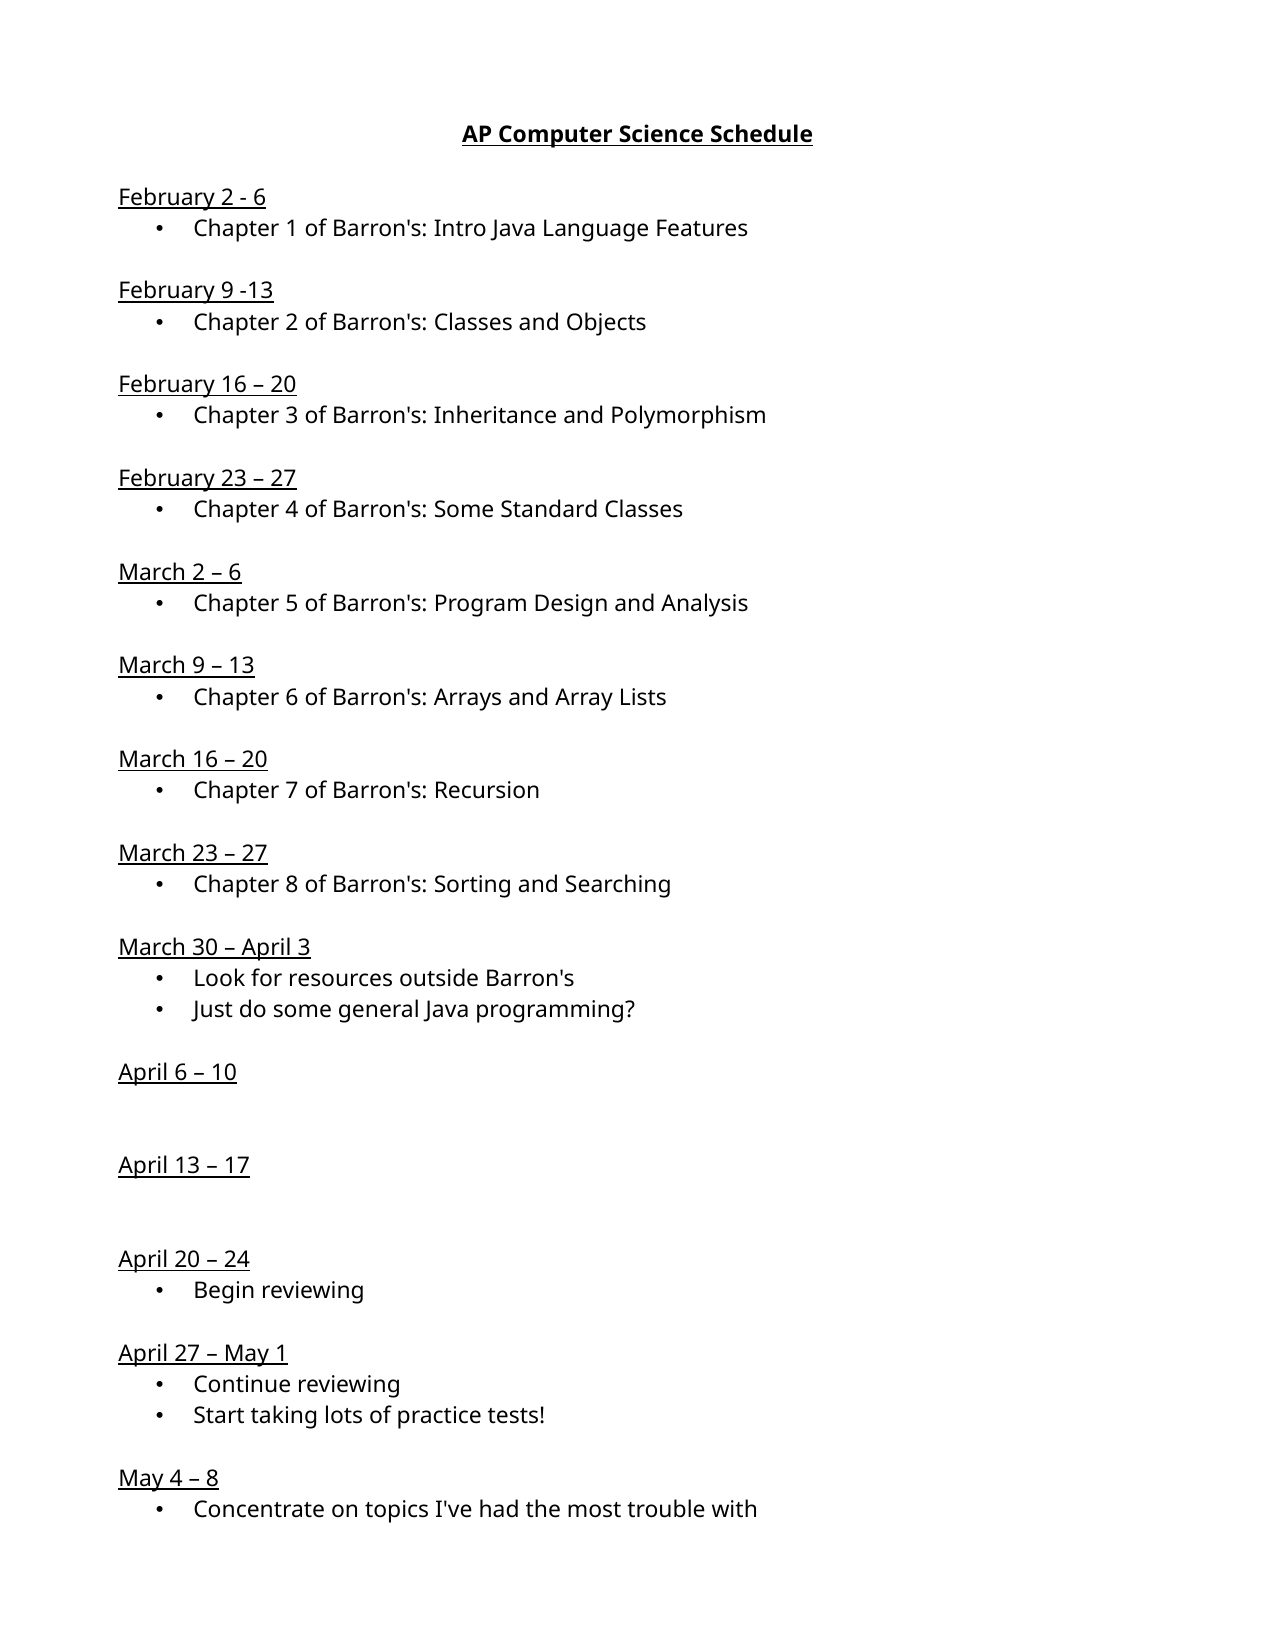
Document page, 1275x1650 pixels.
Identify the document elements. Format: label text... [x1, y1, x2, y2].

list Chapter 6 of Barron's: Arrays and Array Lists [156, 681, 1157, 712]
text March 16 – 20 [118, 743, 1157, 774]
list Concentrate on topics I've had the most trouble with [156, 1493, 1157, 1524]
list Chapter 5 of Barron's: Program Design and Analysis [156, 587, 1157, 618]
list Chapter 2 of Barron's: Classes and Objects [156, 306, 1157, 337]
text February 23 – 27 [118, 462, 1157, 493]
text AP Computer Science Schedule [118, 118, 1157, 149]
text March 2 – 6 [118, 556, 1157, 587]
text March 9 – 13 [118, 649, 1157, 681]
list Chapter 7 of Barron's: Recursion [156, 774, 1157, 806]
text February 16 – 20 [118, 368, 1157, 399]
text February 2 - 6 [118, 181, 1157, 212]
text April 27 – May 1 [118, 1337, 1157, 1368]
text March 23 – 27 [118, 837, 1157, 868]
text April 20 – 24 [118, 1243, 1157, 1274]
list Begin reviewing [156, 1274, 1157, 1306]
text April 6 – 10 [118, 1056, 1157, 1087]
list Just do some general Java programming? [156, 993, 1157, 1024]
list Continue reviewing [156, 1368, 1157, 1399]
text March 30 – April 3 [118, 931, 1157, 962]
list Start taking lots of practice tests! [156, 1399, 1157, 1431]
list Chapter 1 of Barron's: Intro Java Language Features [156, 212, 1157, 243]
list Look for resources outside Barron's [156, 962, 1157, 993]
list Chapter 4 of Barron's: Some Standard Classes [156, 493, 1157, 524]
text February 9 -13 [118, 274, 1157, 306]
list Chapter 3 of Barron's: Inheritance and Polymorphism [156, 399, 1157, 431]
text May 4 – 8 [118, 1462, 1157, 1493]
text April 13 – 17 [118, 1149, 1157, 1181]
list Chapter 8 of Barron's: Sorting and Searching [156, 868, 1157, 899]
